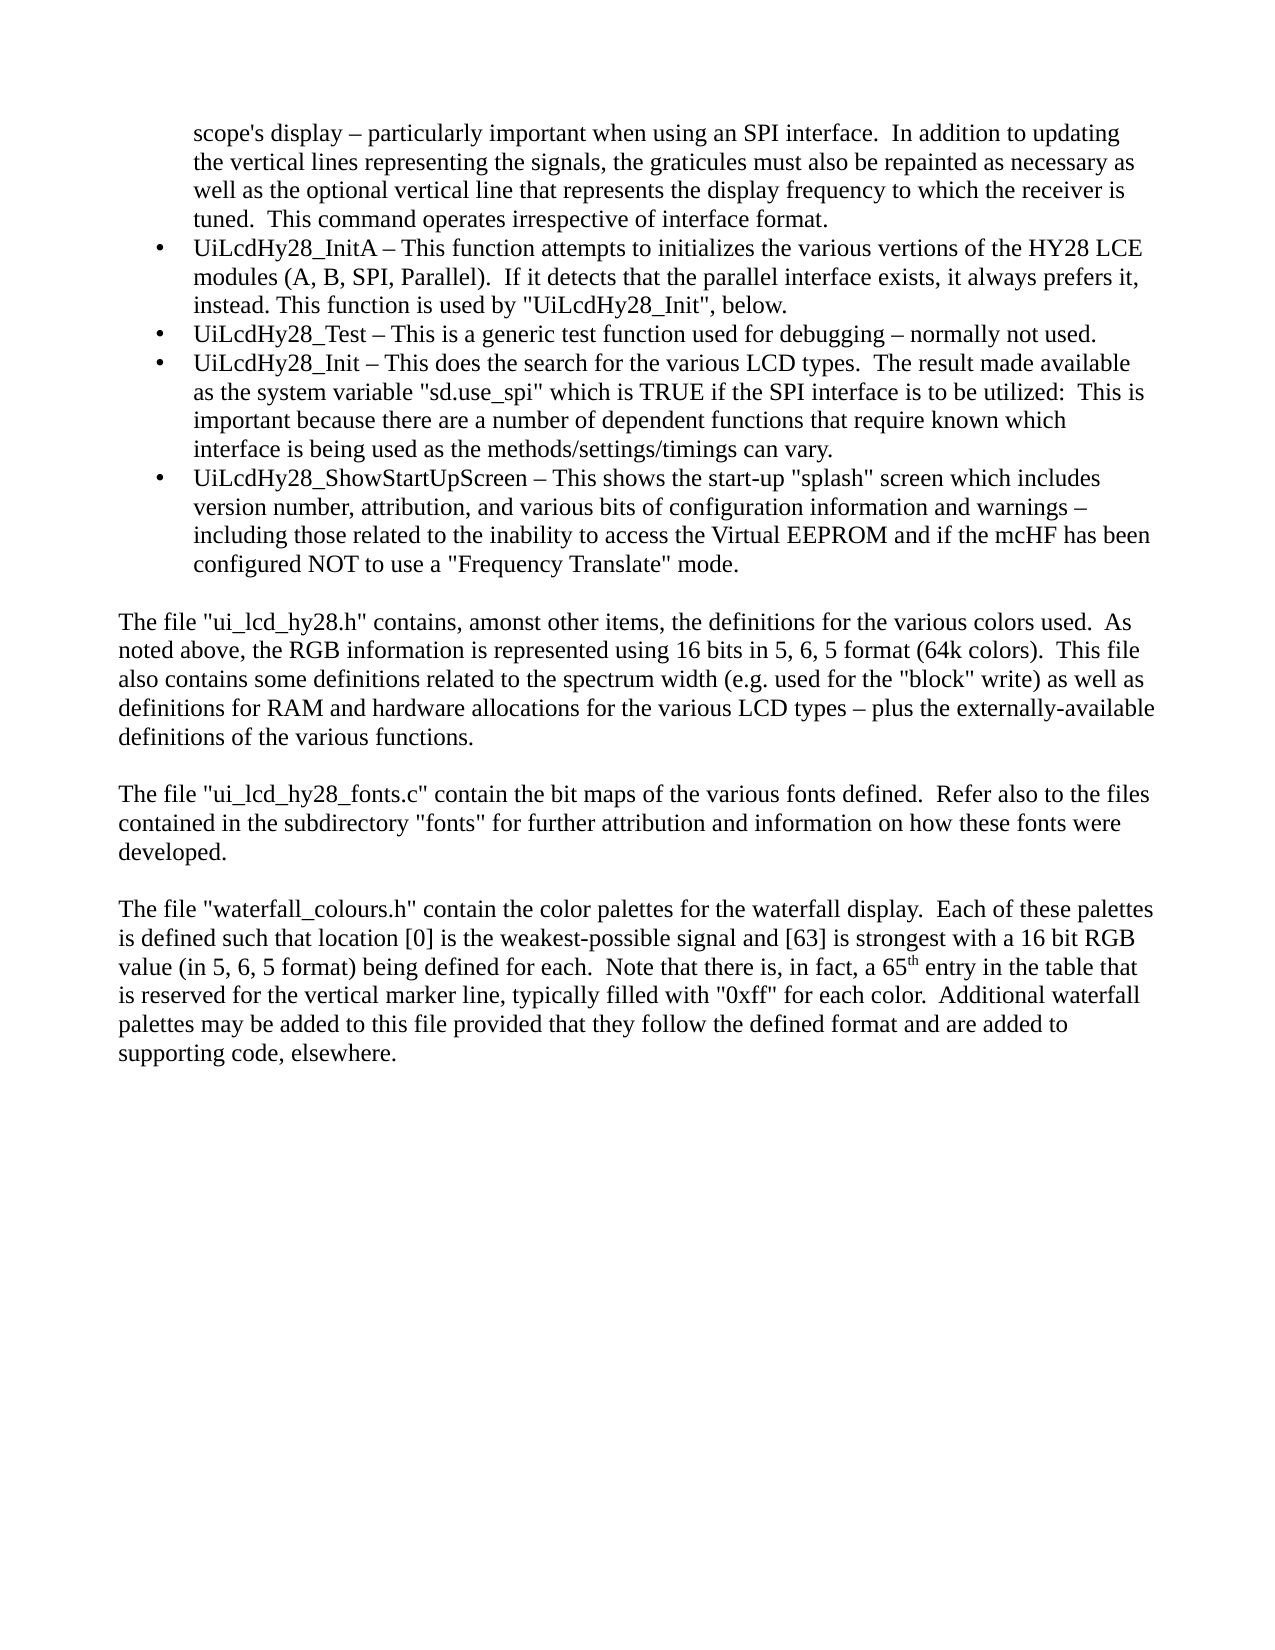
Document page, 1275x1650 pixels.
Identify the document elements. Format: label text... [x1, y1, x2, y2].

list UiLcdHy28_Test – This is a generic test function used for debugging – normally not used. [156, 319, 1157, 348]
list UiLcdHy28_InitA – This function attempts to initializes the various vertions of the HY28 LCE modules (A, B, SPI, Parallel). If it detects that the parallel interface exists, it always prefers it, instead. This function is used by "UiLcdHy28_Init", below. [156, 233, 1157, 319]
text The file "waterfall_colours.h" contain the color palettes for the waterfall display. Each of these palettes is defined such that location [0] is the weakest-possible signal and [63] is strongest with a 16 bit RGB value (in 5, 6, 5 format) being defined for each. Note that there is, in fact, a 65th entry in the table that is reserved for the vertical marker line, typically filled with "0xff" for each color. Additional waterfall palettes may be added to this file provided that they follow the defined format and are added to supporting code, elsewhere. [118, 894, 1157, 1067]
text The file "ui_lcd_hy28.h" contains, amonst other items, the definitions for the various colors used. As noted above, the RGB information is represented using 16 bits in 5, 6, 5 format (64k colors). This file also contains some definitions related to the spectrum width (e.g. used for the "block" write) as well as definitions for RAM and hardware allocations for the various LCD types – plus the externally-available definitions of the various functions. [118, 607, 1157, 751]
list UiLcdHy28_Init – This does the search for the various LCD types. The result made available as the system variable "sd.use_spi" which is TRUE if the SPI interface is to be utilized: This is important because there are a number of dependent functions that require known which interface is being used as the methods/settings/timings can vary. [156, 348, 1157, 463]
list UiLcdHy28_ShowStartUpScreen – This shows the start-up "splash" screen which includes version number, attribution, and various bits of configuration information and warnings – including those related to the inability to access the Virtual EEPROM and if the mcHF has been configured NOT to use a "Frequency Translate" mode. [156, 463, 1157, 578]
list scope's display – particularly important when using an SPI interface. In addition to updating the vertical lines representing the signals, the graticules must also be repainted as necessary as well as the optional vertical line that represents the display frequency to which the receiver is tuned. This command operates irrespective of interface format. [156, 118, 1157, 233]
text The file "ui_lcd_hy28_fonts.c" contain the bit maps of the various fonts defined. Refer also to the files contained in the subdirectory "fonts" for further attribution and information on how these fonts were developed. [118, 779, 1157, 866]
